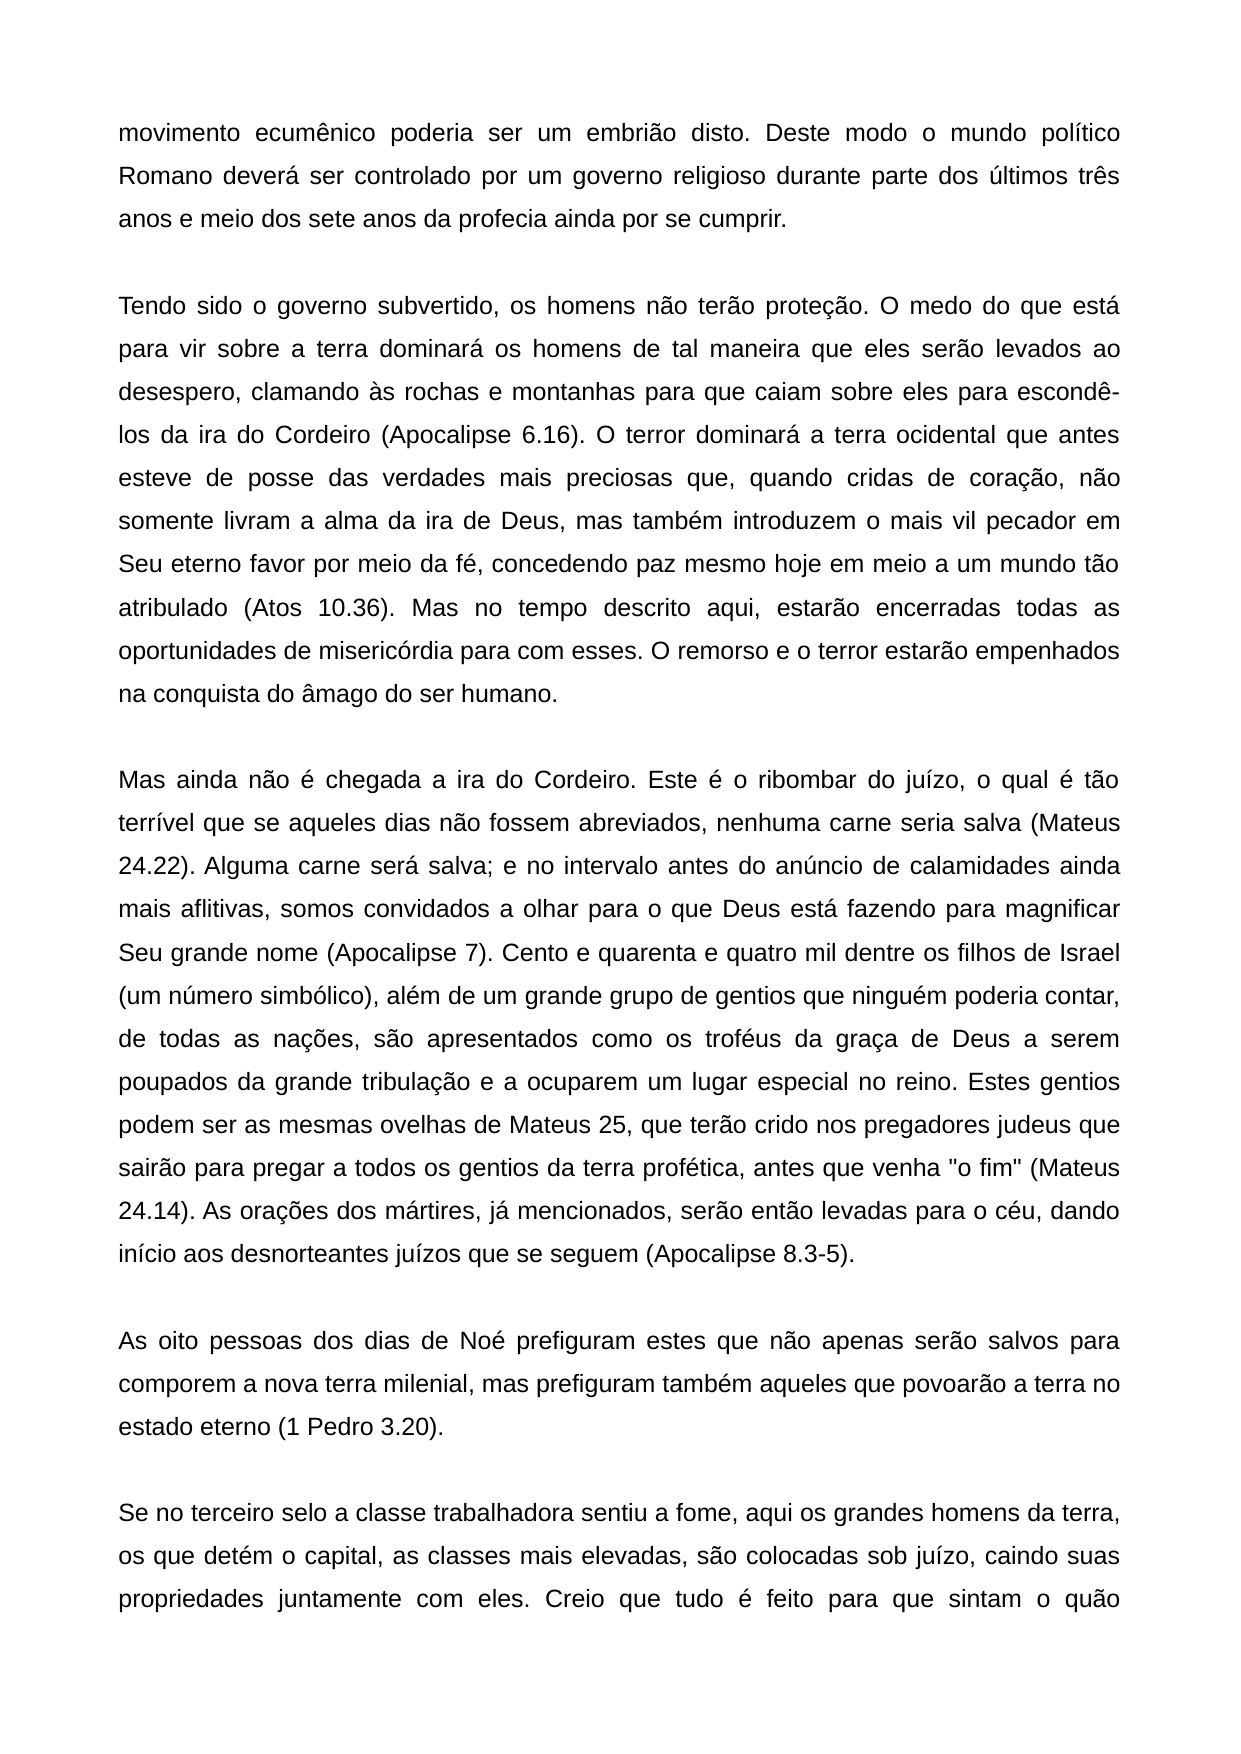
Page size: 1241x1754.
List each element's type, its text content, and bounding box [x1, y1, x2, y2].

text movimento ecumênico poderia ser um embrião disto. Deste modo o mundo político Romano deverá ser controlado por um governo religioso durante parte dos últimos três anos e meio dos sete anos da profecia ainda por se cumprir. [118, 118, 1122, 233]
text Tendo sido o governo subvertido, os homens não terão proteção. O medo do que está para vir sobre a terra dominará os homens de tal maneira que eles serão levados ao desespero, clamando às rochas e montanhas para que caiam sobre eles para escondê-los da ira do Cordeiro (Apocalipse 6.16). O terror dominará a terra ocidental que antes esteve de posse das verdades mais preciosas que, quando cridas de coração, não somente livram a alma da ira de Deus, mas também introduzem o mais vil pecador em Seu eterno favor por meio da fé, concedendo paz mesmo hoje em meio a um mundo tão atribulado (Atos 10.36). Mas no tempo descrito aqui, estarão encerradas todas as oportunidades de misericórdia para com esses. O remorso e o terror estarão empenhados na conquista do âmago do ser humano. [118, 291, 1122, 707]
text As oito pessoas dos dias de Noé prefiguram estes que não apenas serão salvos para comporem a nova terra milenial, mas prefiguram também aqueles que povoarão a terra no estado eterno (1 Pedro 3.20). [118, 1326, 1122, 1441]
text Se no terceiro selo a classe trabalhadora sentiu a fome, aqui os grandes homens da terra, os que detém o capital, as classes mais elevadas, são colocadas sob juízo, caindo suas propriedades juntamente com eles. Creio que tudo é feito para que sintam o quão [118, 1498, 1122, 1613]
text Mas ainda não é chegada a ira do Cordeiro. Este é o ribombar do juízo, o qual é tão terrível que se aqueles dias não fossem abreviados, nenhuma carne seria salva (Mateus 24.22). Alguma carne será salva; e no intervalo antes do anúncio de calamidades ainda mais aflitivas, somos convidados a olhar para o que Deus está fazendo para magnificar Seu grande nome (Apocalipse 7). Cento e quarenta e quatro mil dentre os filhos de Israel (um número simbólico), além de um grande grupo de gentios que ninguém poderia contar, de todas as nações, são apresentados como os troféus da graça de Deus a serem poupados da grande tribulação e a ocuparem um lugar especial no reino. Estes gentios podem ser as mesmas ovelhas de Mateus 25, que terão crido nos pregadores judeus que sairão para pregar a todos os gentios da terra profética, antes que venha "o fim" (Mateus 24.14). As orações dos mártires, já mencionados, serão então levadas para o céu, dando início aos desnorteantes juízos que se seguem (Apocalipse 8.3-5). [118, 765, 1122, 1268]
